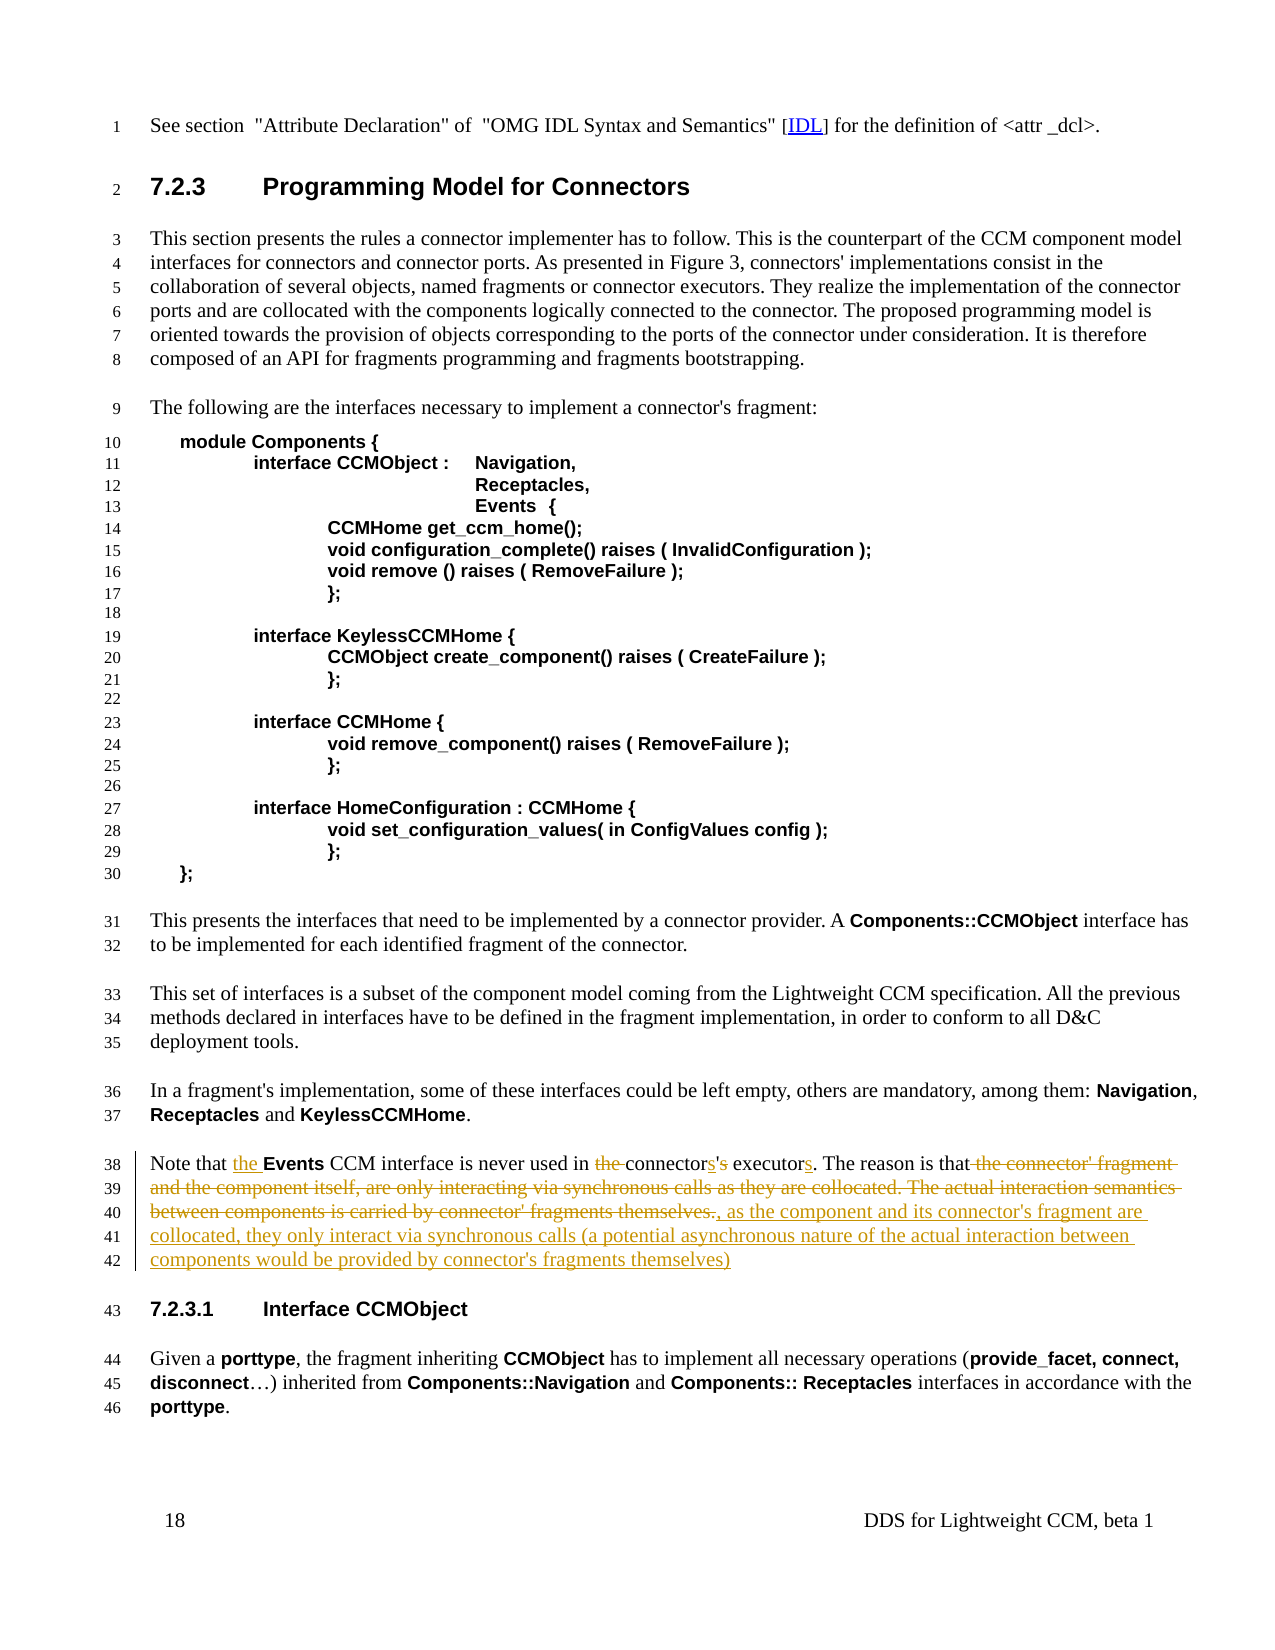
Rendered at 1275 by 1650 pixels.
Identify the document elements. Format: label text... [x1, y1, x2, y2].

text interface KeylessCCMHome { [179, 624, 1200, 646]
text }; [179, 862, 1200, 883]
text CCMHome get_ccm_home(); [179, 517, 1200, 538]
text This set of interfaces is a subset of the component model coming from the Lightweight CCM specification. All the previous methods declared in interfaces have to be defined in the fragment implementation, in order to conform to all D&C deployment tools. [150, 981, 1200, 1053]
text Note that the Events CCM interface is never used in connectors' executors. The reason is that, as the component and its connector's fragment are collocated, they only interact via synchronous calls (a potential asynchronous nature of the actual interaction between components would be provided by connector's fragments themselves) [150, 1151, 1200, 1271]
text Events { [179, 495, 1200, 517]
text module Components { [179, 431, 1200, 452]
text void remove_component() raises ( RemoveFailure ); [179, 732, 1200, 754]
text In a fragment's implementation, some of these interfaces could be left empty, others are mandatory, among them: Navigation, Receptacles and KeylessCCMHome. [150, 1078, 1200, 1126]
text This presents the interfaces that need to be implemented by a connector provider. A Components::CCMObject interface has to be implemented for each identified fragment of the connector. [150, 908, 1200, 956]
text CCMObject create_component() raises ( CreateFailure ); [179, 646, 1200, 668]
text Given a porttype, the fragment inheriting CCMObject has to implement all necessary operations (provide_facet, connect, disconnect…) inherited from Components::Navigation and Components:: Receptacles interfaces in accordance with the porttype. [150, 1346, 1200, 1418]
subtitle Programming Model for Connectors [150, 172, 1200, 201]
subtitle Interface CCMObject [150, 1297, 1200, 1321]
text interface HomeConfiguration : CCMHome { [179, 797, 1200, 819]
text void remove () raises ( RemoveFailure ); [179, 560, 1200, 581]
text Receptacles, [179, 474, 1200, 495]
text void configuration_complete() raises ( InvalidConfiguration ); [179, 538, 1200, 560]
text See section "Attribute Declaration" of "OMG IDL Syntax and Semantics" [IDL] for the definition of <attr _dcl>. [150, 112, 1200, 137]
text interface CCMHome { [179, 711, 1200, 732]
text The following are the interfaces necessary to implement a connector's fragment: [150, 395, 1200, 419]
text }; [179, 754, 1200, 776]
text This section presents the rules a connector implementer has to follow. This is the counterpart of the CCM component model interfaces for connectors and connector ports. As presented in Figure 3, connectors' implementations consist in the collaboration of several objects, named fragments or connector executors. They realize the implementation of the connector ports and are collocated with the components logically connected to the connector. The proposed programming model is oriented towards the provision of objects corresponding to the ports of the connector under consideration. It is therefore composed of an API for fragments programming and fragments bootstrapping. [150, 226, 1200, 370]
text }; [179, 668, 1200, 689]
text }; [179, 840, 1200, 862]
text void set_configuration_values( in ConfigValues config ); [179, 819, 1200, 840]
text interface CCMObject : Navigation, [179, 452, 1200, 474]
text }; [179, 581, 1200, 603]
